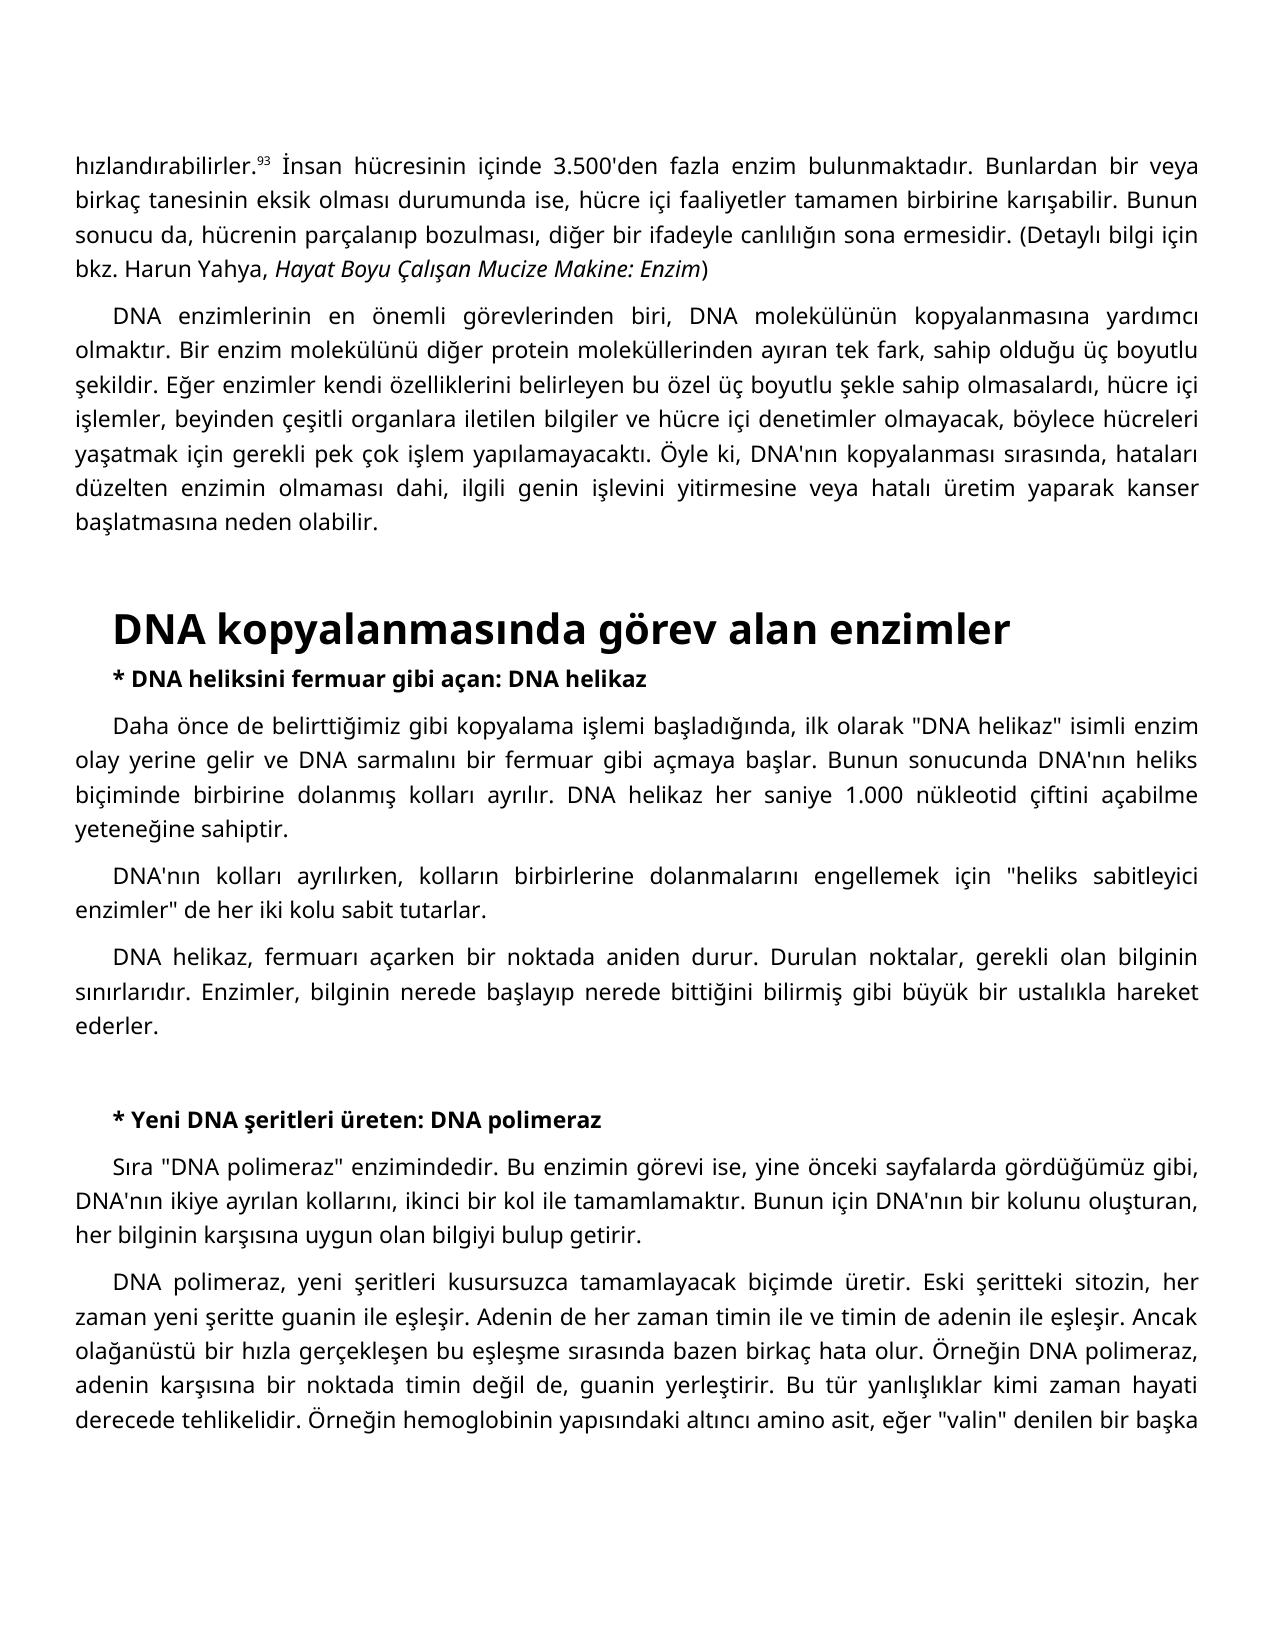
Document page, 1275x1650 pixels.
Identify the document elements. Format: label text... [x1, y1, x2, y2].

text DNA'nın kolları ayrılırken, kolların birbirlerine dolanmalarını engellemek için "heliks sabitleyici enzimler" de her iki kolu sabit tutarlar. [75, 860, 1200, 926]
text DNA enzimlerinin en önemli görevlerinden biri, DNA molekülünün kopyalanmasına yardımcı olmaktır. Bir enzim molekülünü diğer protein moleküllerinden ayıran tek fark, sahip olduğu üç boyutlu şekildir. Eğer enzimler kendi özelliklerini belirleyen bu özel üç boyutlu şekle sahip olmasalardı, hücre içi işlemler, beyinden çeşitli organlara iletilen bilgiler ve hücre içi denetimler olmayacak, böylece hücreleri yaşatmak için gerekli pek çok işlem yapılamayacaktı. Öyle ki, DNA'nın kopyalanması sırasında, hataları düzelten enzimin olmaması dahi, ilgili genin işlevini yitirmesine veya hatalı üretim yaparak kanser başlatmasına neden olabilir. [75, 300, 1200, 537]
text DNA polimeraz, yeni şeritleri kusursuzca tamamlayacak biçimde üretir. Eski şeritteki sitozin, her zaman yeni şeritte guanin ile eşleşir. Adenin de her zaman timin ile ve timin de adenin ile eşleşir. Ancak olağanüstü bir hızla gerçekleşen bu eşleşme sırasında bazen birkaç hata olur. Örneğin DNA polimeraz, adenin karşısına bir noktada timin değil de, guanin yerleştirir. Bu tür yanlışlıklar kimi zaman hayati derecede tehlikelidir. Örneğin hemoglobinin yapısındaki altıncı amino asit, eğer "valin" denilen bir başka [75, 1266, 1200, 1435]
text hızlandırabilirler.93 İnsan hücresinin içinde 3.500'den fazla enzim bulunmaktadır. Bunlardan bir veya birkaç tanesinin eksik olması durumunda ise, hücre içi faaliyetler tamamen birbirine karışabilir. Bunun sonucu da, hücrenin parçalanıp bozulması, diğer bir ifadeyle canlılığın sona ermesidir. (Detaylı bilgi için bkz. Harun Yahya, Hayat Boyu Çalışan Mucize Makine: Enzim) [75, 150, 1200, 284]
text * DNA heliksini fermuar gibi açan: DNA helikaz [75, 663, 1200, 694]
text * Yeni DNA şeritleri üreten: DNA polimeraz [75, 1104, 1200, 1135]
subtitle DNA kopyalanmasında görev alan enzimler [112, 600, 1200, 657]
text Daha önce de belirttiğimiz gibi kopyalama işlemi başladığında, ilk olarak "DNA helikaz" isimli enzim olay yerine gelir ve DNA sarmalını bir fermuar gibi açmaya başlar. Bunun sonucunda DNA'nın heliks biçiminde birbirine dolanmış kolları ayrılır. DNA helikaz her saniye 1.000 nükleotid çiftini açabilme yeteneğine sahiptir. [75, 710, 1200, 844]
text Sıra "DNA polimeraz" enzimindedir. Bu enzimin görevi ise, yine önceki sayfalarda gördüğümüz gibi, DNA'nın ikiye ayrılan kollarını, ikinci bir kol ile tamamlamaktır. Bunun için DNA'nın bir kolunu oluşturan, her bilginin karşısına uygun olan bilgiyi bulup getirir. [75, 1151, 1200, 1251]
text DNA helikaz, fermuarı açarken bir noktada aniden durur. Durulan noktalar, gerekli olan bilginin sınırlarıdır. Enzimler, bilginin nerede başlayıp nerede bittiğini bilirmiş gibi büyük bir ustalıkla hareket ederler. [75, 941, 1200, 1041]
